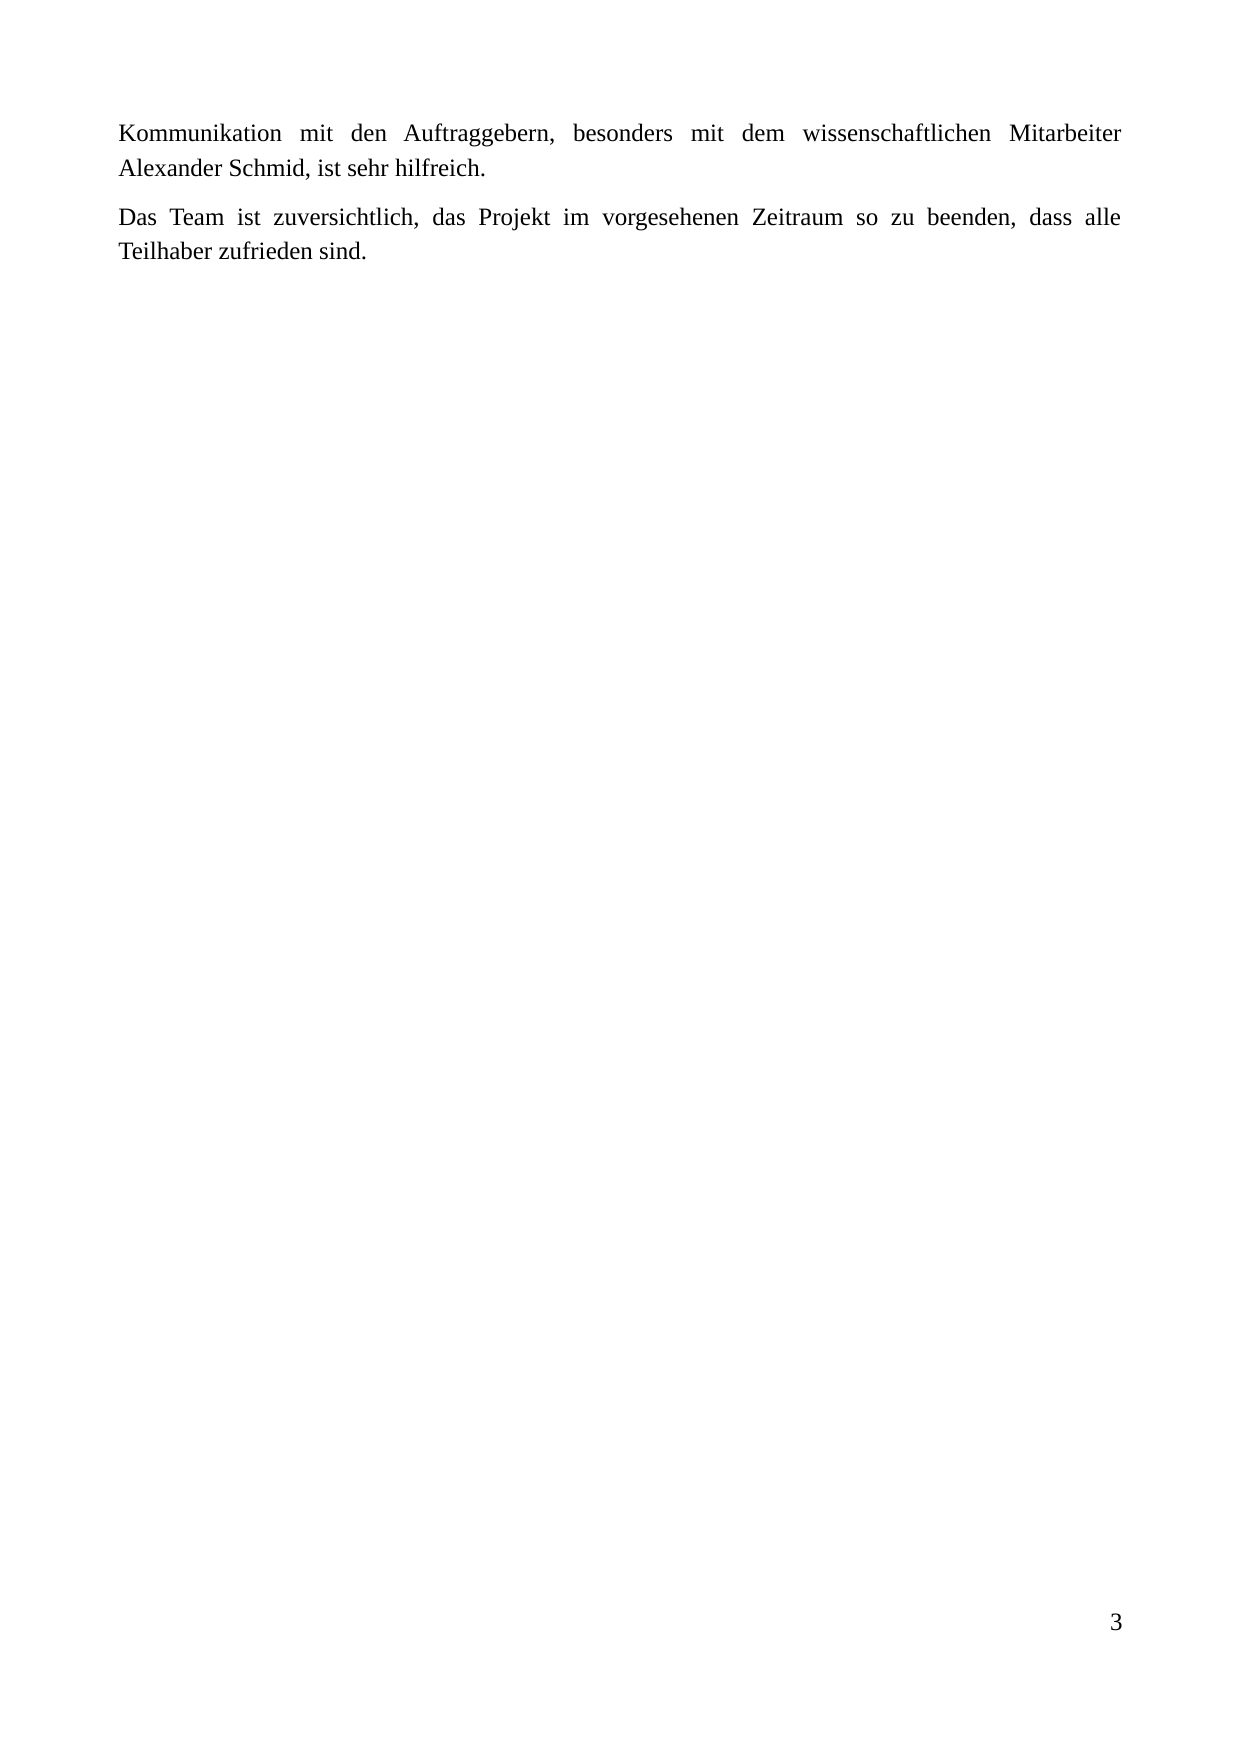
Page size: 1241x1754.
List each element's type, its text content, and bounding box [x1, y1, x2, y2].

text Das Team ist zuversichtlich, das Projekt im vorgesehenen Zeitraum so zu beenden, dass alle Teilhaber zufrieden sind. [118, 202, 1122, 265]
text Kommunikation mit den Auftraggebern, besonders mit dem wissenschaftlichen Mitarbeiter Alexander Schmid, ist sehr hilfreich. [118, 118, 1122, 181]
